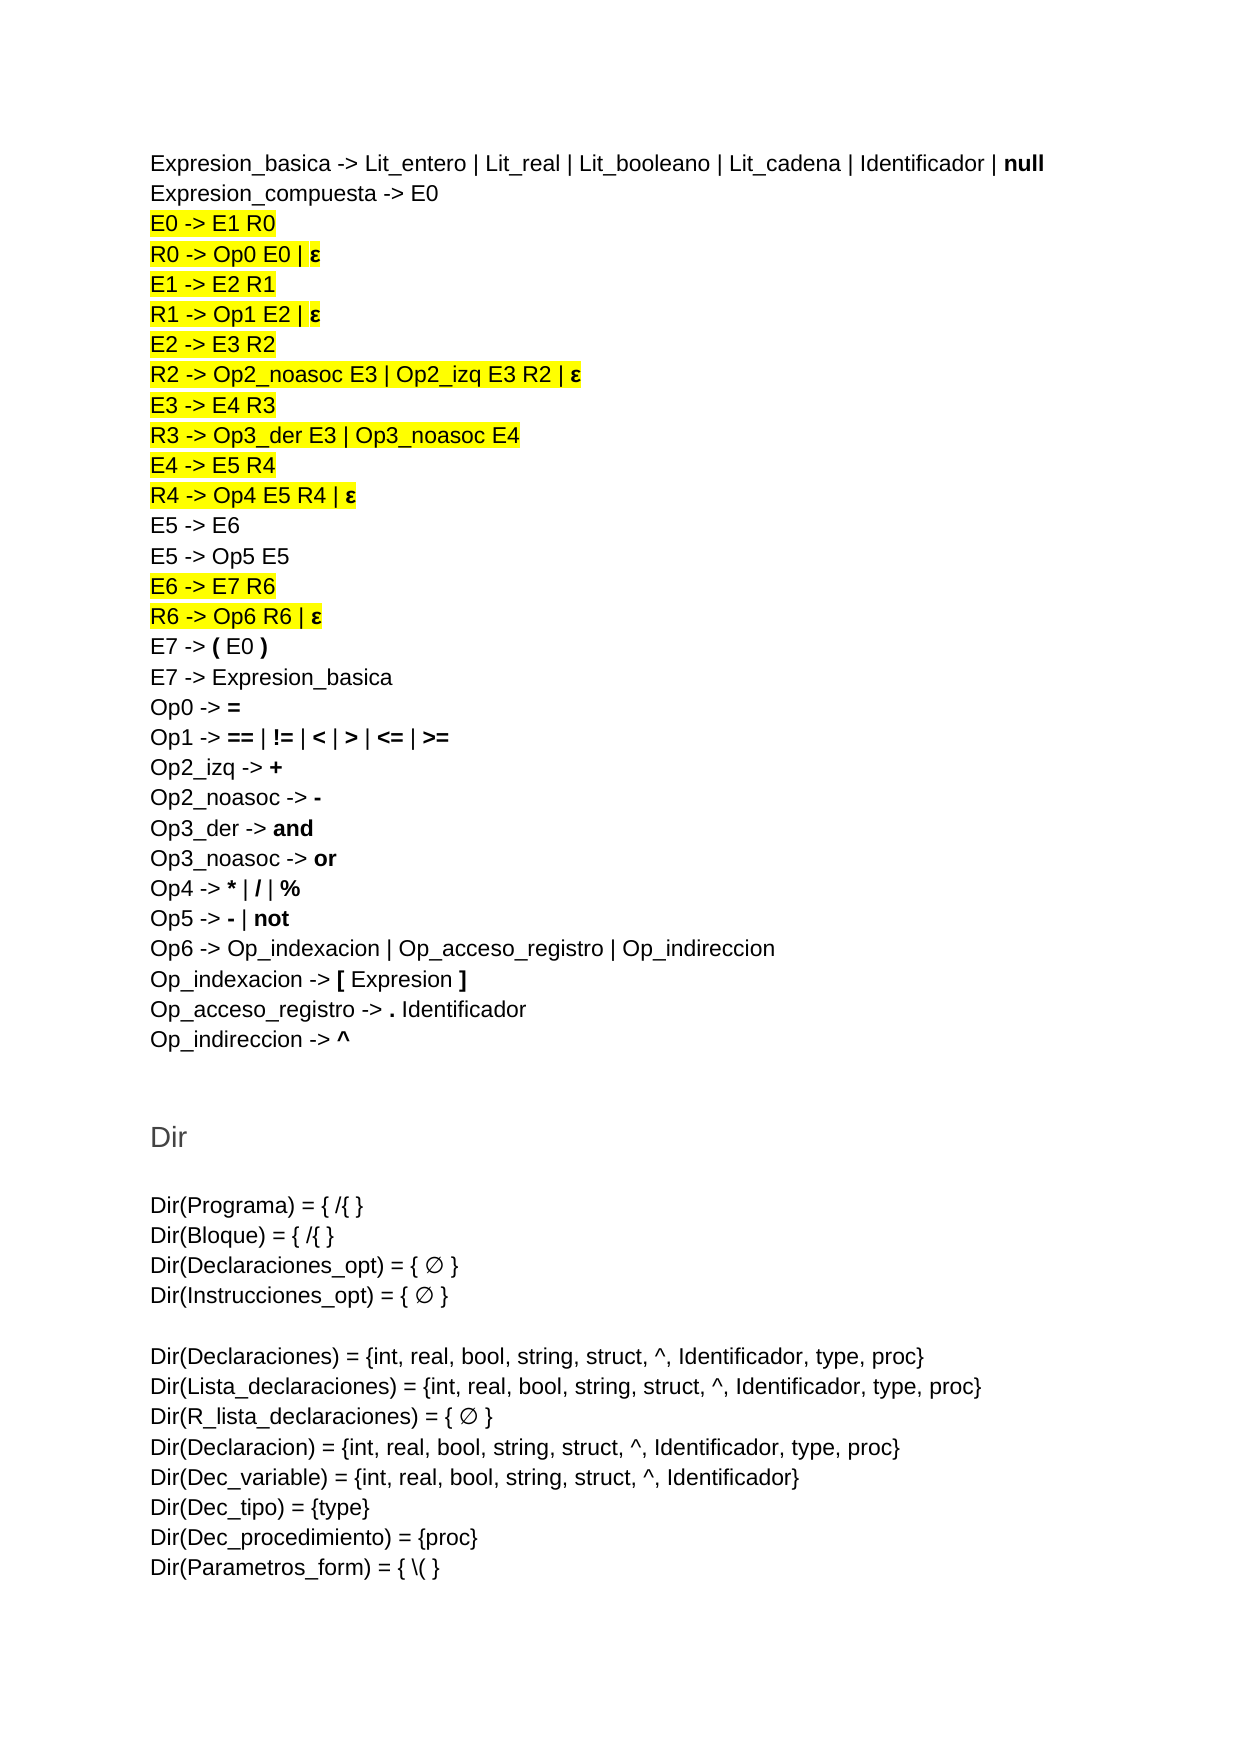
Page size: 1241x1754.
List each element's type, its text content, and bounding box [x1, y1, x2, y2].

text Op1 -> == | != | < | > | <= | >= [150, 724, 1090, 750]
text R1 -> Op1 E2 | ε [150, 301, 1090, 327]
text Op4 -> * | / | % [150, 875, 1090, 901]
text R3 -> Op3_der E3 | Op3_noasoc E4 [150, 422, 1090, 448]
text Dir(Dec_procedimiento) = {proc} [150, 1524, 1090, 1551]
text E2 -> E3 R2 [150, 331, 1090, 358]
text Dir(Dec_tipo) = {type} [150, 1494, 1090, 1520]
text E5 -> E6 [150, 512, 1090, 539]
text Op6 -> Op_indexacion | Op_acceso_registro | Op_indireccion [150, 935, 1090, 962]
text Op3_noasoc -> or [150, 845, 1090, 871]
text E0 -> E1 R0 [150, 210, 1090, 237]
text Op2_noasoc -> - [150, 784, 1090, 811]
text Dir(Bloque) = { /{ } [150, 1222, 1090, 1248]
text Op5 -> - | not [150, 905, 1090, 932]
text Op3_der -> and [150, 814, 1090, 841]
text Dir(Lista_declaraciones) = {int, real, bool, string, struct, ^, Identificador, type, proc} [150, 1373, 1090, 1399]
text E3 -> E4 R3 [150, 392, 1090, 418]
text Dir(Dec_variable) = {int, real, bool, string, struct, ^, Identificador} [150, 1464, 1090, 1490]
text E6 -> E7 R6 [150, 573, 1090, 599]
text Op0 -> = [150, 694, 1090, 720]
text Dir(Parametros_form) = { \( } [150, 1554, 1090, 1581]
text Dir(Declaracion) = {int, real, bool, string, struct, ^, Identificador, type, proc} [150, 1433, 1090, 1460]
text E1 -> E2 R1 [150, 271, 1090, 297]
text R0 -> Op0 E0 | ε [150, 241, 1090, 267]
text E4 -> E5 R4 [150, 452, 1090, 478]
text Dir(Programa) = { /{ } [150, 1192, 1090, 1218]
text Op_acceso_registro -> . Identificador [150, 996, 1090, 1022]
text R2 -> Op2_noasoc E3 | Op2_izq E3 R2 | ε [150, 361, 1090, 388]
text Op2_izq -> + [150, 754, 1090, 781]
text Expresion_compuesta -> E0 [150, 180, 1090, 207]
text Op_indireccion -> ^ [150, 1026, 1090, 1052]
text Op_indexacion -> [ Expresion ] [150, 966, 1090, 992]
text E7 -> Expresion_basica [150, 663, 1090, 690]
text Dir(R_lista_declaraciones) = { ∅ } [150, 1403, 1090, 1430]
text R4 -> Op4 E5 R4 | ε [150, 482, 1090, 509]
text Dir(Declaraciones_opt) = { ∅ } [150, 1252, 1090, 1279]
text R6 -> Op6 R6 | ε [150, 603, 1090, 629]
text E5 -> Op5 E5 [150, 543, 1090, 569]
text Expresion_basica -> Lit_entero | Lit_real | Lit_booleano | Lit_cadena | Identificador | null [150, 150, 1090, 176]
subtitle Dir [150, 1120, 1090, 1153]
text Dir(Declaraciones) = {int, real, bool, string, struct, ^, Identificador, type, proc} [150, 1343, 1090, 1369]
text E7 -> ( E0 ) [150, 633, 1090, 660]
text Dir(Instrucciones_opt) = { ∅ } [150, 1282, 1090, 1309]
